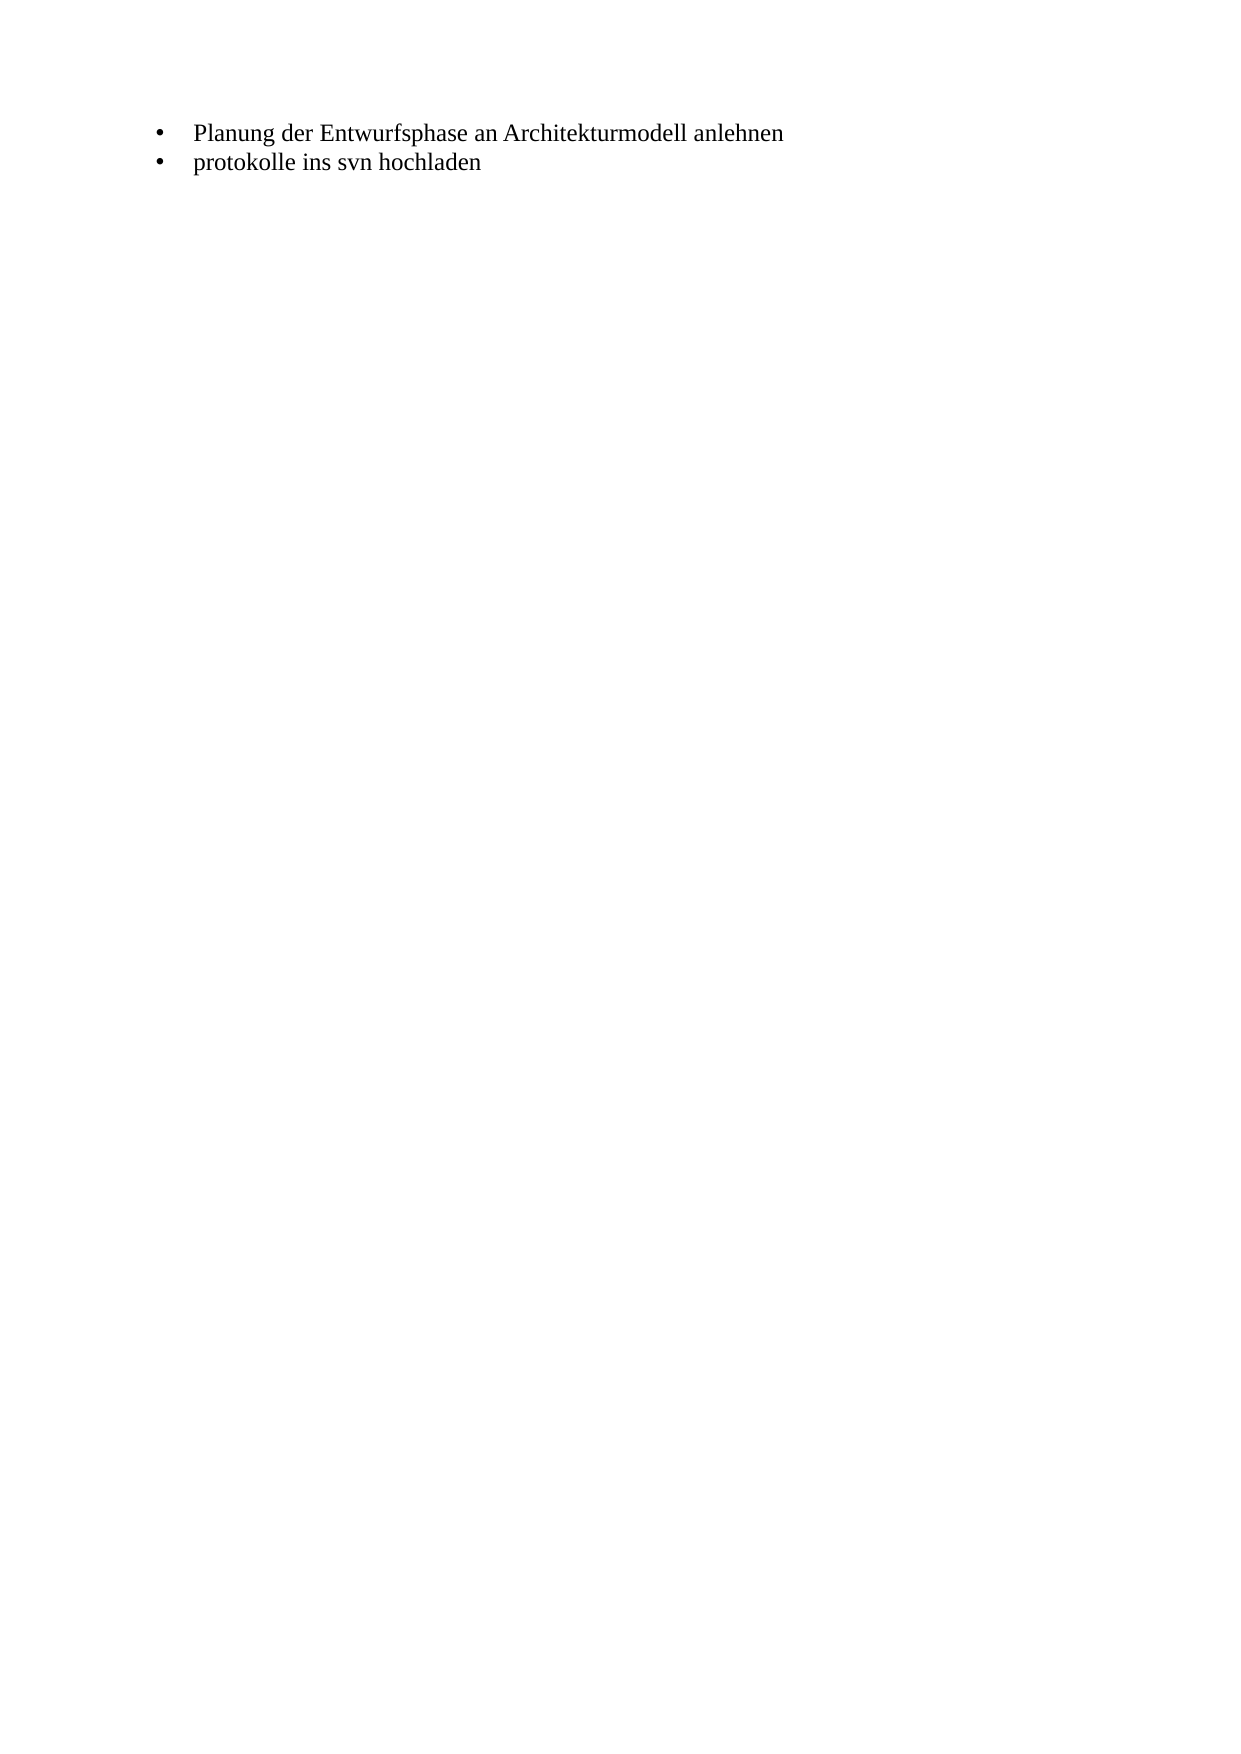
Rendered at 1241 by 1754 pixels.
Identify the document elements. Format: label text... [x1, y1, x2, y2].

list Planung der Entwurfsphase an Architekturmodell anlehnen [156, 118, 1122, 147]
list protokolle ins svn hochladen [156, 147, 1122, 176]
